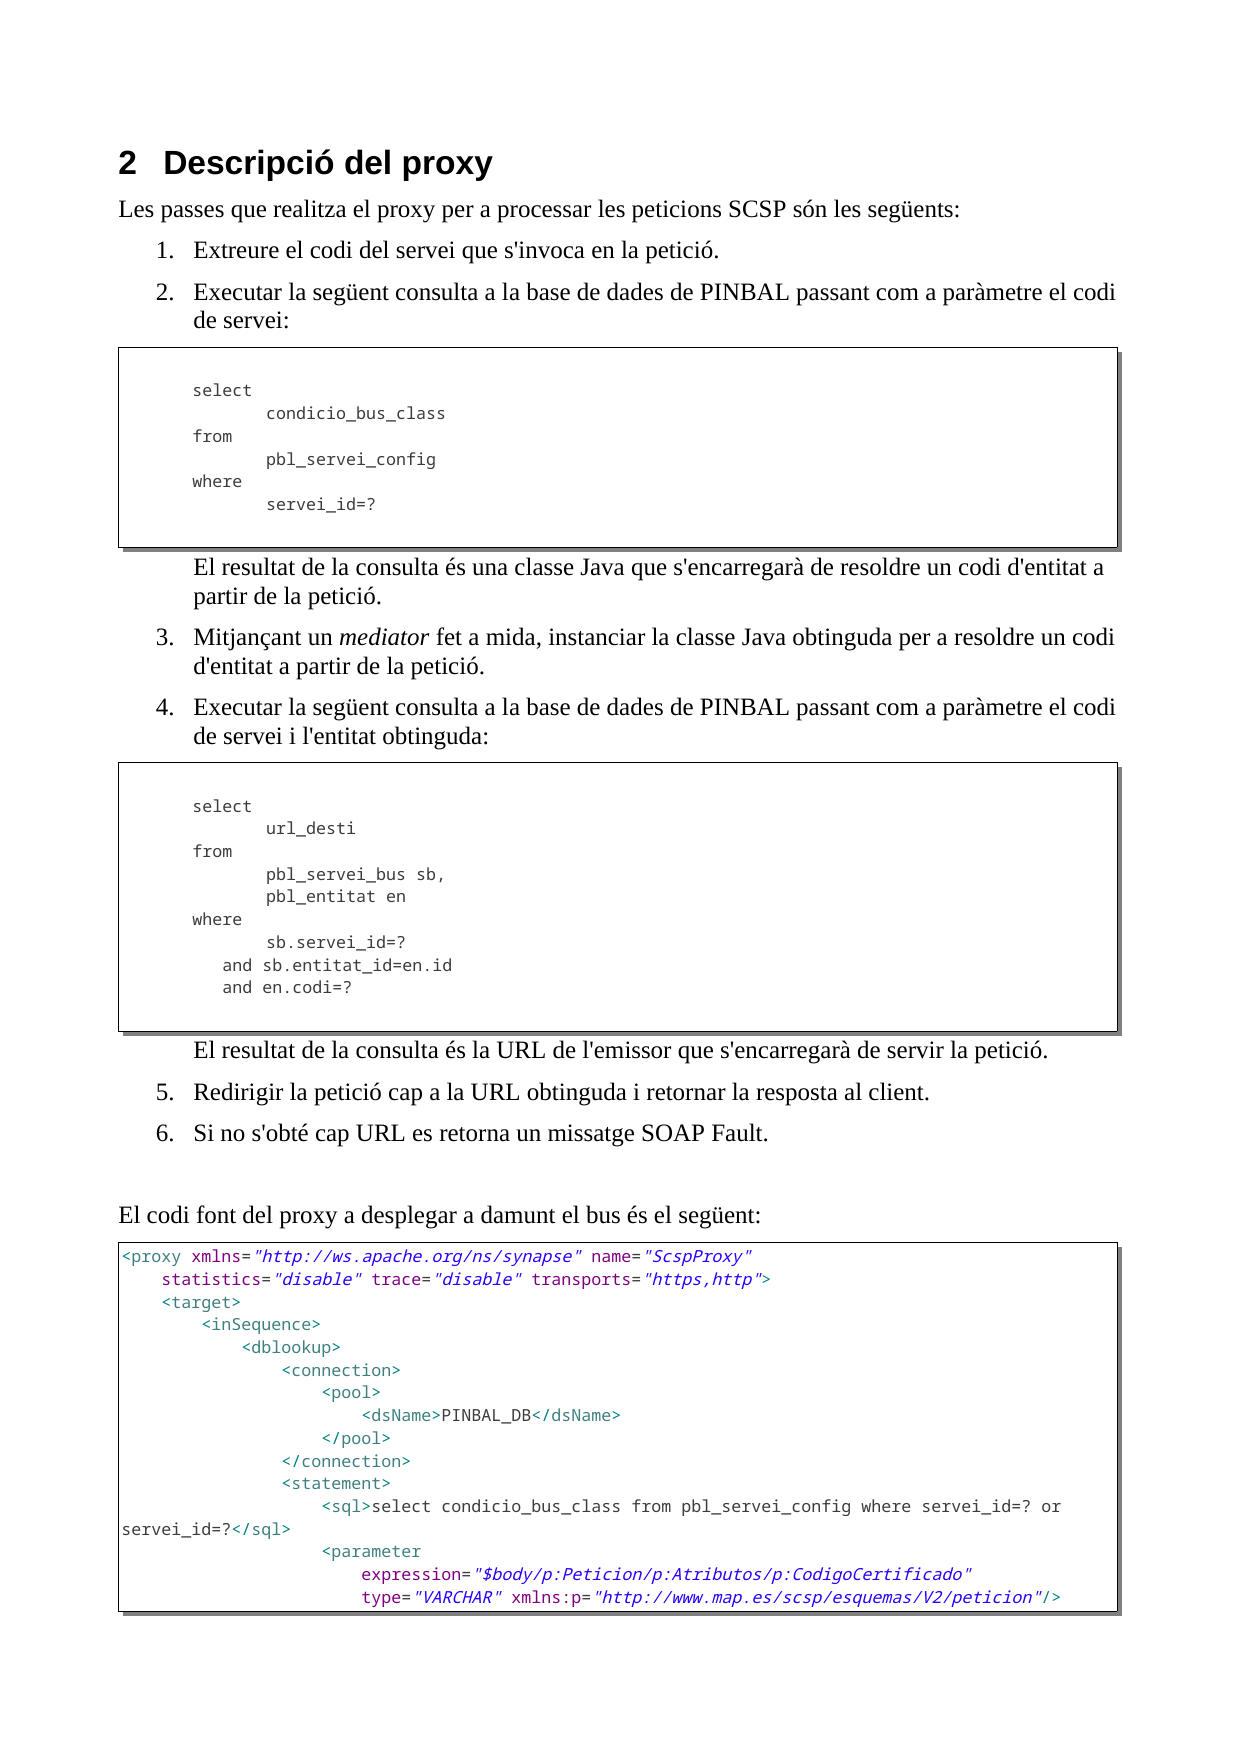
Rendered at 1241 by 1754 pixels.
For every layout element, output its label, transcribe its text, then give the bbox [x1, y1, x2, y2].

text where [119, 467, 1117, 489]
subtitle Descripció del proxy [118, 143, 1122, 182]
list Si no s'obté cap URL es retorna un missatge SOAP Fault. [156, 1118, 1122, 1147]
list Executar la següent consulta a la base de dades de PINBAL passant com a paràmetre el codi de servei i l'entitat obtinguda: [156, 692, 1122, 749]
list Extreure el codi del servei que s'invoca en la petició. [156, 236, 1122, 264]
text <proxy xmlns="http://ws.apache.org/ns/synapse" name="ScspProxy" [119, 1243, 1117, 1264]
list Mitjançant un mediator fet a mida, instanciar la classe Java obtinguda per a resoldre un codi d'entitat a partir de la petició. [156, 622, 1122, 679]
text <connection> [119, 1355, 1117, 1378]
text Les passes que realitza el proxy per a processar les peticions SCSP són les següents: [118, 194, 1122, 223]
list El resultat de la consulta és la URL de l'emissor que s'encarregarà de servir la petició. [156, 1036, 1122, 1064]
text type="VARCHAR" xmlns:p="http://www.map.es/scsp/esquemas/V2/peticion"/> [119, 1582, 1117, 1611]
text statistics="disable" trace="disable" transports="https,http"> [119, 1264, 1117, 1287]
text <statement> [119, 1469, 1117, 1492]
text expression="$body/p:Peticion/p:Atributos/p:CodigoCertificado" [119, 1560, 1117, 1582]
text and en.codi=? [119, 973, 1117, 996]
text El codi font del proxy a desplegar a damunt el bus és el següent: [118, 1201, 1122, 1229]
text <pool> [119, 1378, 1117, 1401]
list El resultat de la consulta és una classe Java que s'encarregarà de resoldre un codi d'entitat a partir de la petició. [156, 552, 1122, 609]
text from [119, 421, 1117, 444]
text pbl_entitat en [119, 882, 1117, 905]
text <dblookup> [119, 1333, 1117, 1355]
text <sql>select condicio_bus_class from pbl_servei_config where servei_id=? or servei_id=?</sql> [119, 1492, 1117, 1537]
text <inSequence> [119, 1310, 1117, 1333]
text pbl_servei_config [119, 444, 1117, 467]
text url_desti [119, 814, 1117, 837]
list Redirigir la petició cap a la URL obtinguda i retornar la resposta al client. [156, 1077, 1122, 1106]
text from [119, 837, 1117, 859]
text select [119, 376, 1117, 399]
text servei_id=? [119, 489, 1117, 512]
text </pool> [119, 1423, 1117, 1446]
text select [119, 791, 1117, 814]
list Executar la següent consulta a la base de dades de PINBAL passant com a paràmetre el codi de servei: [156, 277, 1122, 334]
text condicio_bus_class [119, 399, 1117, 421]
text pbl_servei_bus sb, [119, 859, 1117, 882]
text and sb.entitat_id=en.id [119, 950, 1117, 973]
text </connection> [119, 1446, 1117, 1469]
text sb.servei_id=? [119, 927, 1117, 950]
text <dsName>PINBAL_DB</dsName> [119, 1401, 1117, 1423]
text where [119, 905, 1117, 927]
text <parameter [119, 1537, 1117, 1560]
text <target> [119, 1287, 1117, 1310]
